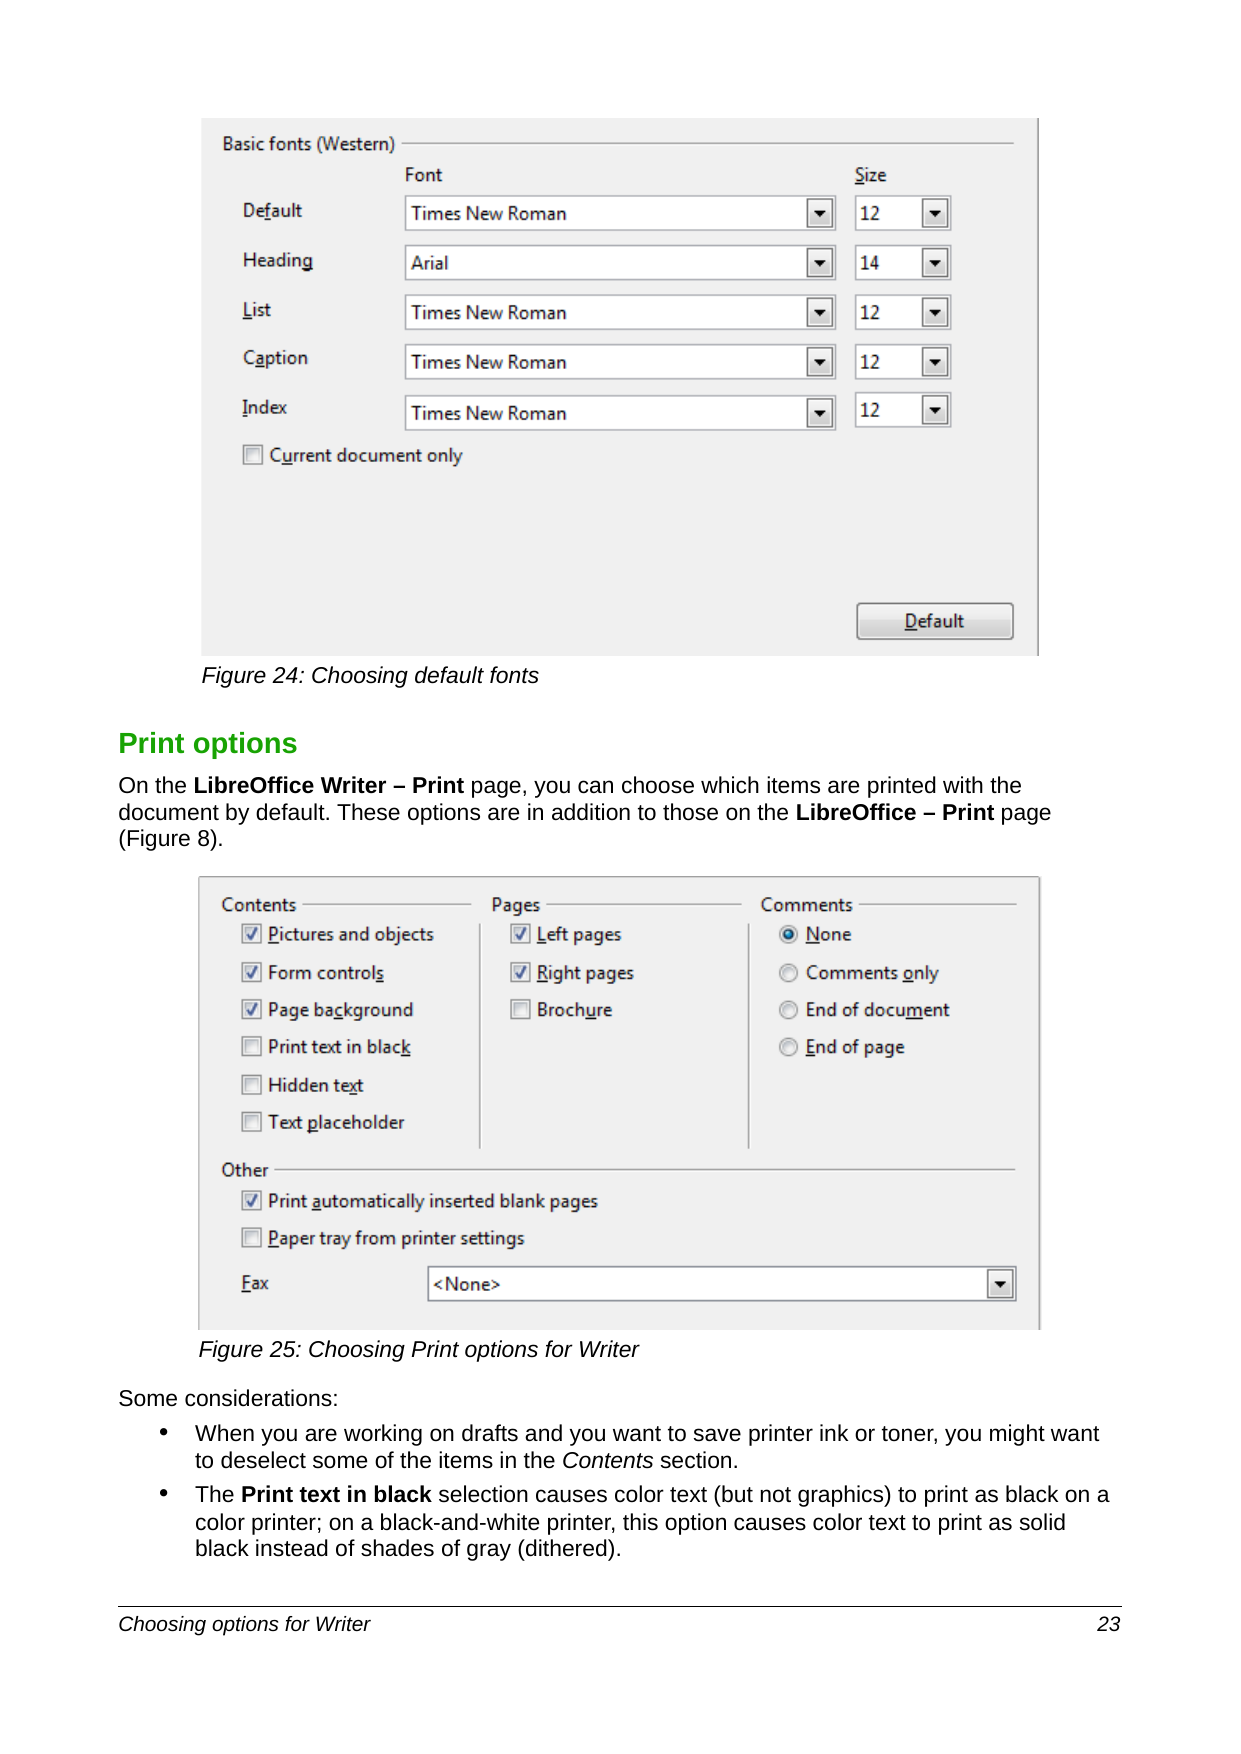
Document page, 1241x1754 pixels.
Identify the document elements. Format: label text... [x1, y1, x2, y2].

picture [198, 876, 1042, 1330]
picture [201, 118, 1039, 656]
list Some considerations: [118, 1385, 1122, 1411]
subtitle Print options [118, 726, 1122, 760]
list When you are working on drafts and you want to save printer ink or toner, you might want to deselect some of the items in the Contents section. [156, 1418, 1122, 1473]
text Figure 24: Choosing default fonts [201, 662, 1039, 688]
text Figure 25: Choosing Print options for Writer [198, 1336, 1042, 1363]
list The Print text in black selection causes color text (but not graphics) to print as black on a color printer; on a black-and-white printer, this option causes color text to print as solid black instead of shades of gray (dithered). [156, 1479, 1122, 1561]
text On the LibreOffice Writer – Print page, you can choose which items are printed with the document by default. These options are in addition to those on the LibreOffice – Print page (Figure 8). [118, 772, 1122, 851]
